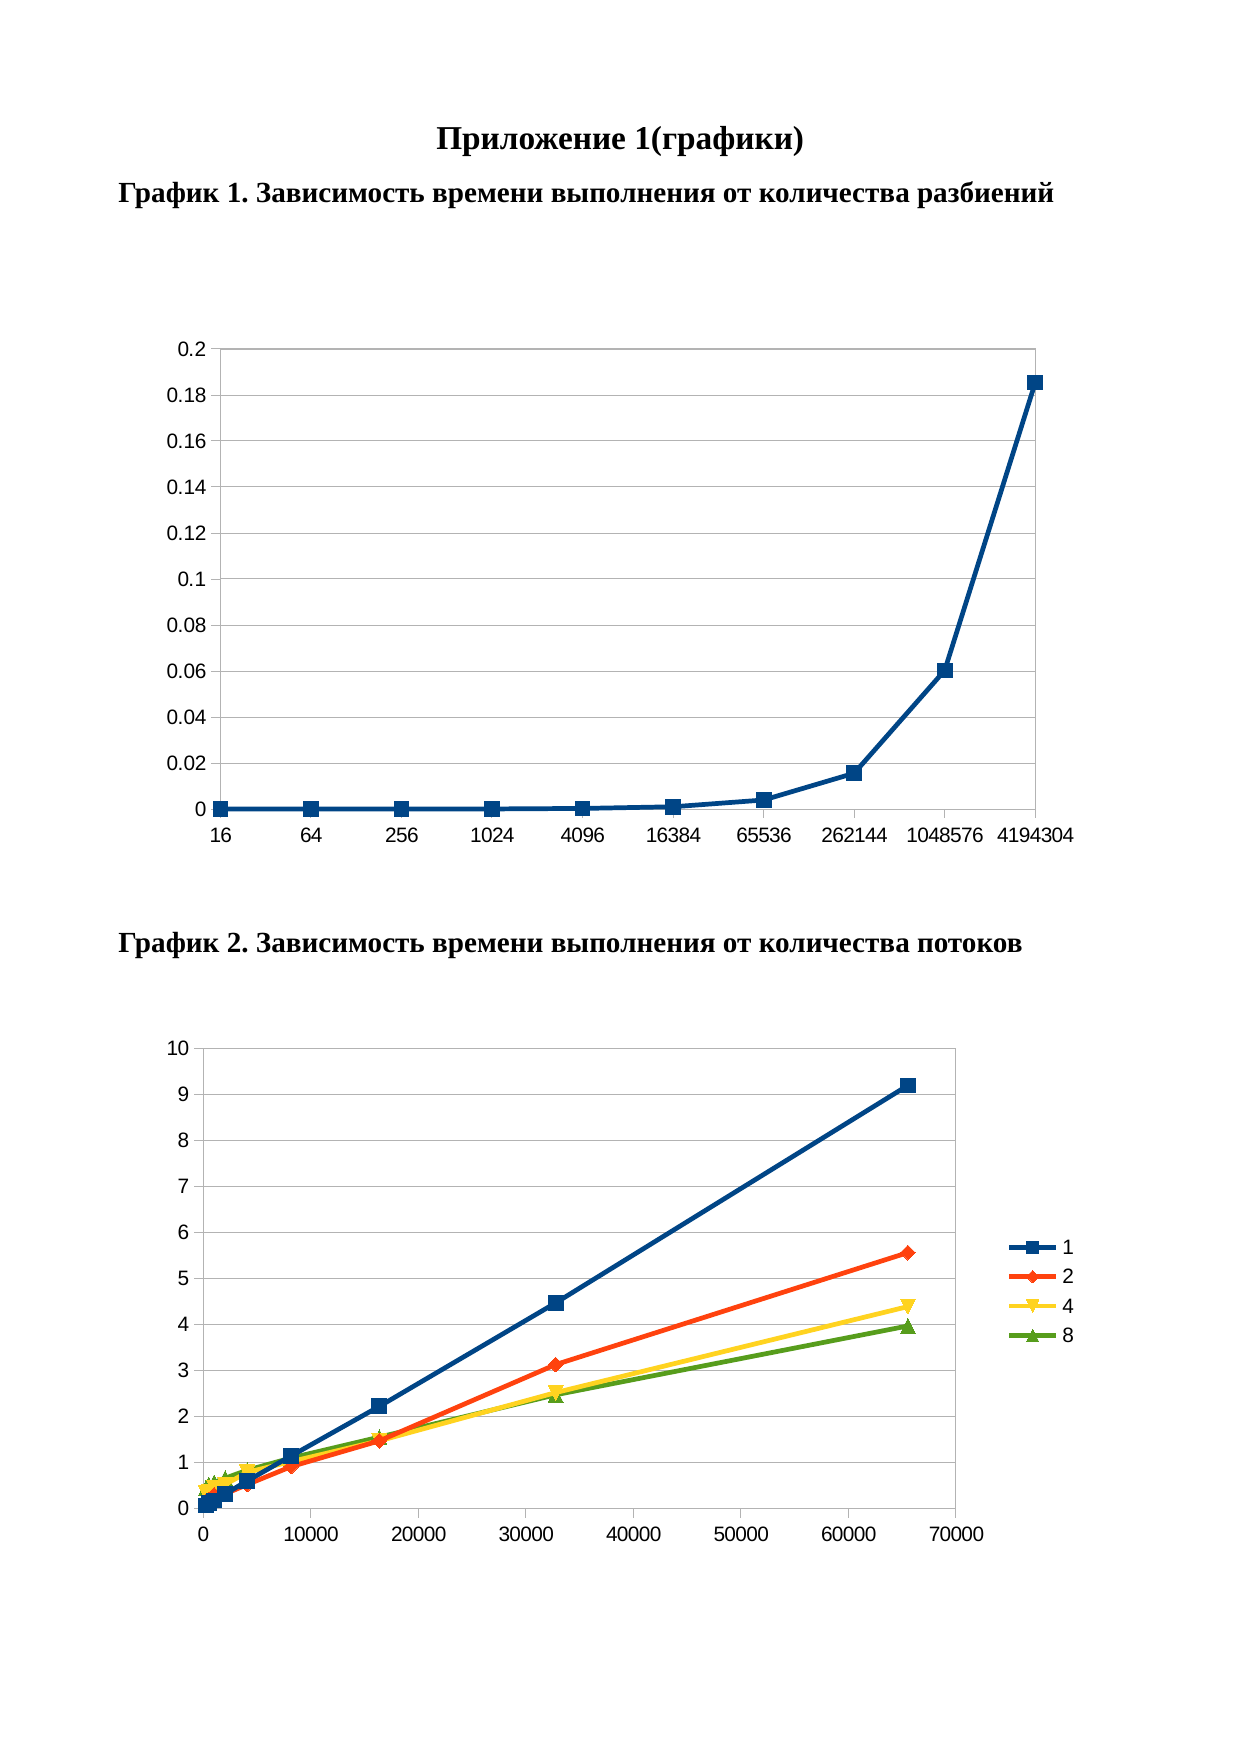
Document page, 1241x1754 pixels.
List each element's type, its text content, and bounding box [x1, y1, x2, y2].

text График 2. Зависимость времени выполнения от количества потоков [118, 925, 1122, 959]
text Приложение 1(графики) [118, 118, 1122, 156]
text График 1. Зависимость времени выполнения от количества разбиений [118, 176, 1122, 209]
